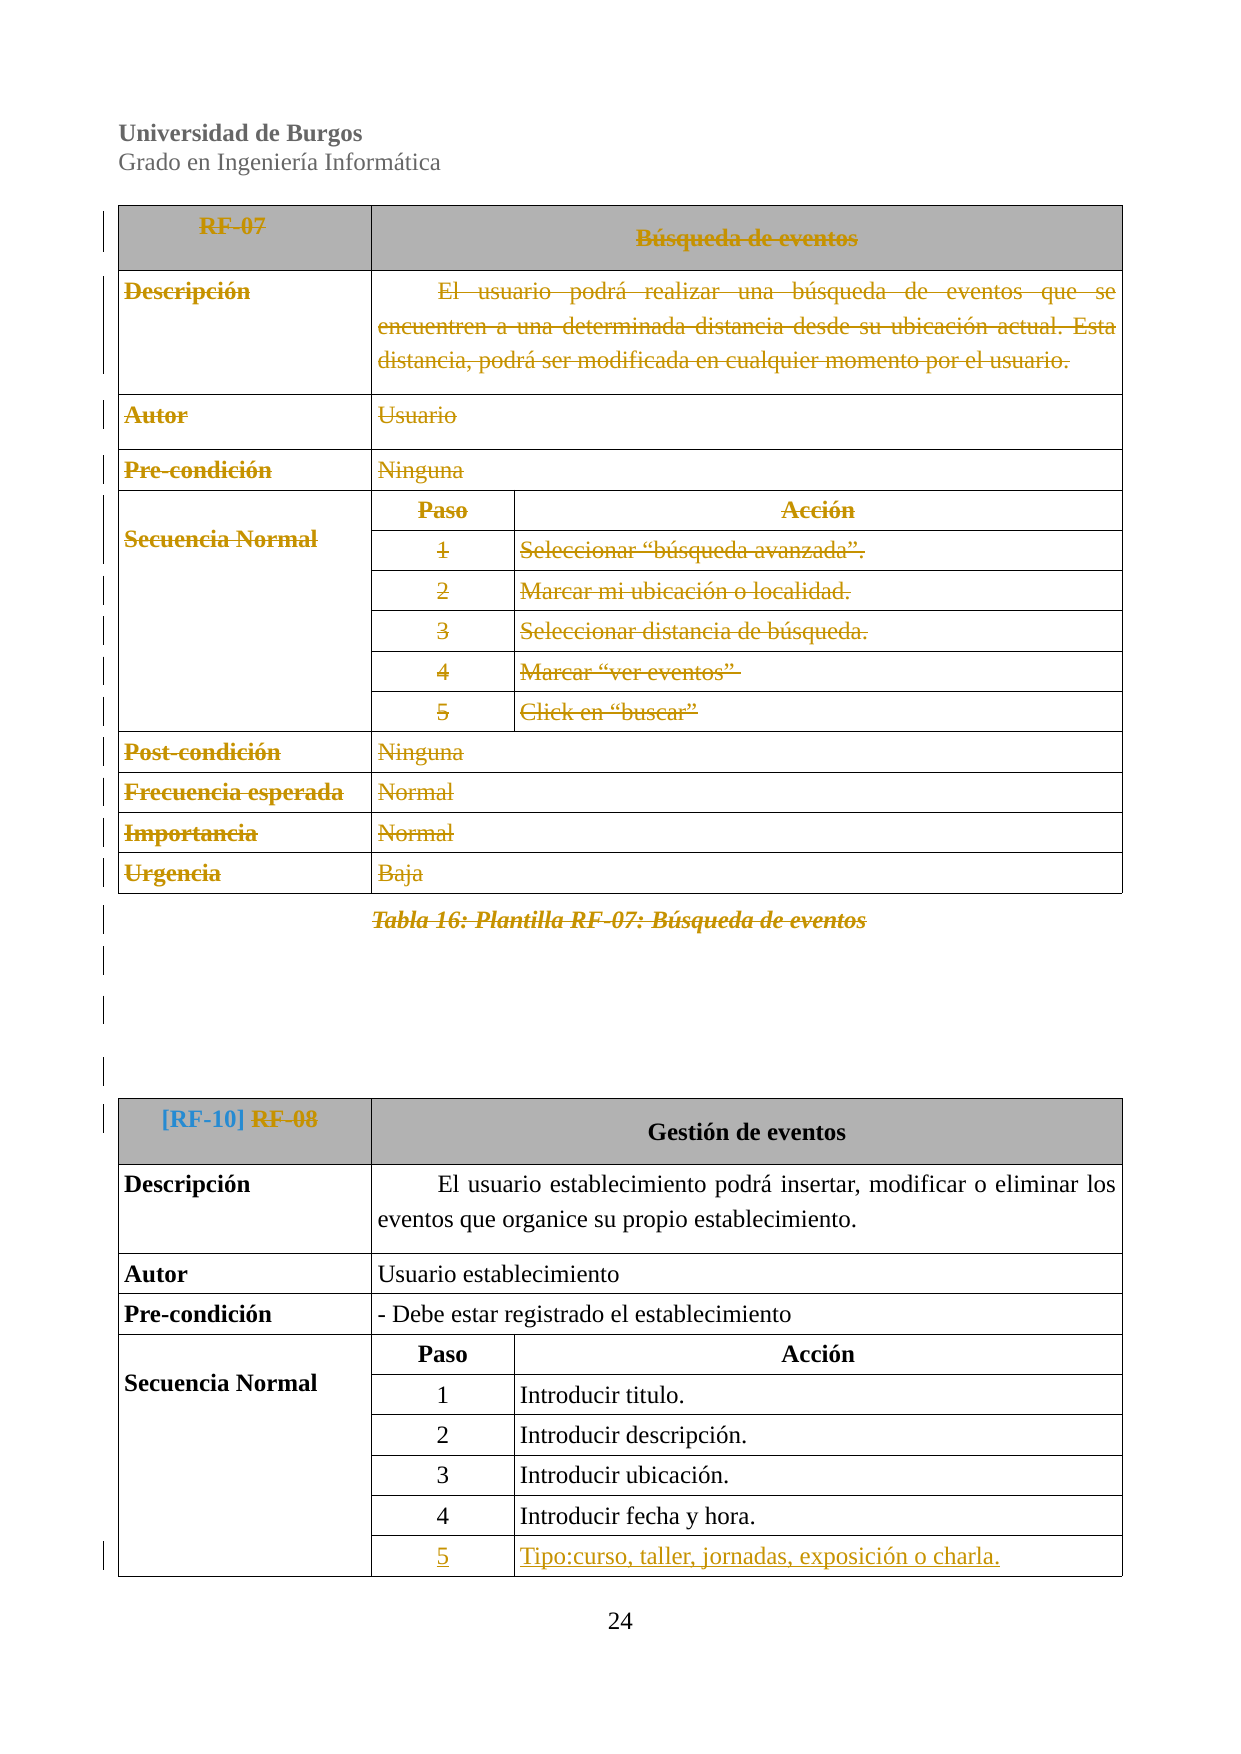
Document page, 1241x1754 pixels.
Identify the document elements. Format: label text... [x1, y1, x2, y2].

table_cell [372, 395, 1122, 449]
table_cell [372, 652, 514, 691]
table_cell [119, 813, 371, 852]
table_cell [119, 395, 371, 449]
table_cell [515, 571, 1122, 610]
table_header [119, 206, 371, 270]
table_cell [119, 491, 371, 731]
table_cell [515, 611, 1122, 651]
table_cell [372, 571, 514, 610]
table_cell [372, 773, 1122, 812]
table_cell [372, 692, 514, 731]
table_cell Introducir fecha y hora. [515, 1496, 1122, 1535]
table_cell [119, 853, 371, 893]
table_cell Secuencia Normal [119, 1335, 371, 1576]
table_cell 2 [372, 1415, 514, 1454]
table_cell Introducir descripción. [515, 1415, 1122, 1454]
table_cell [372, 813, 1122, 852]
table_cell 3 [372, 1456, 514, 1495]
table_cell [515, 531, 1122, 570]
table_cell Acción [515, 1335, 1122, 1374]
table_cell [372, 491, 514, 530]
table_cell Paso [372, 1335, 514, 1374]
table_cell [119, 732, 371, 772]
table_cell [372, 611, 514, 651]
table_header [119, 1099, 371, 1164]
table_cell Descripción [119, 1165, 371, 1253]
table_cell [515, 652, 1122, 691]
table_cell El usuario establecimiento podrá insertar, modificar o eliminar los eventos que organice su propio establecimiento. [372, 1165, 1122, 1253]
table_cell [119, 450, 371, 489]
table_cell Tipo:curso, taller, jornadas, exposición o charla. [515, 1536, 1122, 1576]
table_cell Autor [119, 1254, 371, 1293]
table_cell 5 [372, 1536, 514, 1576]
table_cell Introducir ubicación. [515, 1456, 1122, 1495]
table_cell [372, 271, 1122, 394]
table_cell [515, 692, 1122, 731]
table_cell [119, 773, 371, 812]
table_cell [515, 491, 1122, 530]
table_cell Pre-condición [119, 1294, 371, 1334]
table_cell - Debe estar registrado el establecimiento [372, 1294, 1122, 1334]
table_cell Introducir titulo. [515, 1375, 1122, 1414]
table_header [372, 206, 1122, 270]
table_cell 1 [372, 1375, 514, 1414]
table_cell [119, 271, 371, 394]
table_cell [372, 853, 1122, 893]
table_cell Usuario establecimiento [372, 1254, 1122, 1293]
table_cell [372, 450, 1122, 489]
table_header Gestión de eventos [372, 1099, 1122, 1164]
table_cell [372, 531, 514, 570]
table_cell 4 [372, 1496, 514, 1535]
table_cell [372, 732, 1122, 772]
